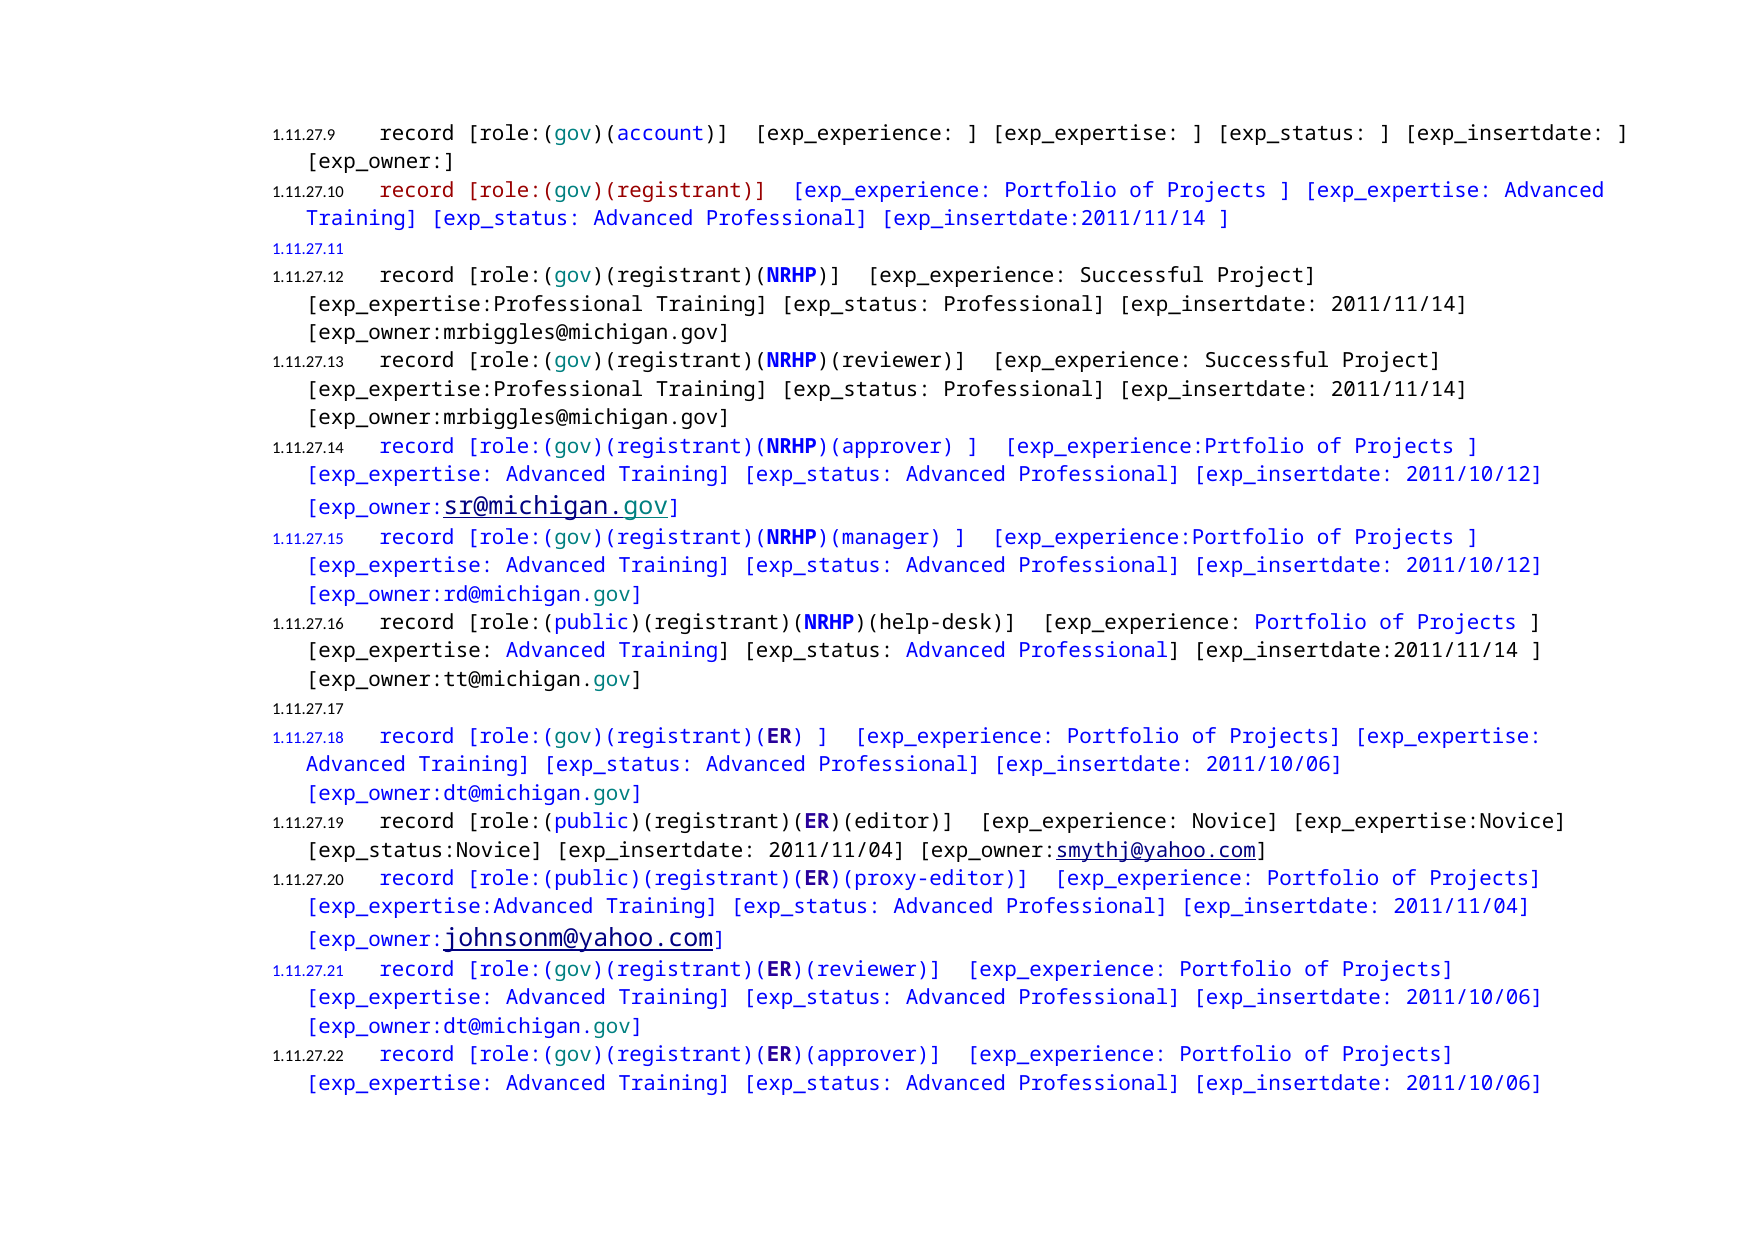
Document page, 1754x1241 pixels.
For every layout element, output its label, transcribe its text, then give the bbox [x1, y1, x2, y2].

list record [role:(gov)(registrant)(NRHP)] [exp_experience: Successful Project] [exp_expertise:Professional Training] [exp_status: Professional] [exp_insertdate: 2011/11/14] [exp_owner:mrbiggles@michigan.gov] [268, 260, 1636, 346]
list record [role:(gov)(registrant)(ER)(reviewer)] [exp_experience: Portfolio of Projects] [exp_expertise: Advanced Training] [exp_status: Advanced Professional] [exp_insertdate: 2011/10/06] [exp_owner:dt@michigan.gov] [268, 954, 1636, 1039]
list record [role:(public)(registrant)(ER)(editor)] [exp_experience: Novice] [exp_expertise:Novice] [exp_status:Novice] [exp_insertdate: 2011/11/04] [exp_owner:smythj@yahoo.com] [268, 806, 1636, 863]
list record [role:(gov)(account)] [exp_experience: ] [exp_expertise: ] [exp_status: ] [exp_insertdate: ] [exp_owner:] [268, 118, 1636, 175]
list record [role:(gov)(registrant)(NRHP)(approver) ] [exp_experience:Prtfolio of Projects ] [exp_expertise: Advanced Training] [exp_status: Advanced Professional] [exp_insertdate: 2011/10/12] [exp_owner:sr@michigan.gov] [268, 431, 1636, 522]
list record [role:(gov)(registrant)(ER) ] [exp_experience: Portfolio of Projects] [exp_expertise: Advanced Training] [exp_status: Advanced Professional] [exp_insertdate: 2011/10/06] [exp_owner:dt@michigan.gov] [268, 721, 1636, 806]
list record [role:(gov)(registrant)] [exp_experience: Portfolio of Projects ] [exp_expertise: Advanced Training] [exp_status: Advanced Professional] [exp_insertdate:2011/11/14 ] [268, 175, 1636, 232]
list record [role:(gov)(registrant)(NRHP)(manager) ] [exp_experience:Portfolio of Projects ] [exp_expertise: Advanced Training] [exp_status: Advanced Professional] [exp_insertdate: 2011/10/12] [exp_owner:rd@michigan.gov] [268, 522, 1636, 607]
list record [role:(gov)(registrant)(NRHP)(reviewer)] [exp_experience: Successful Project] [exp_expertise:Professional Training] [exp_status: Professional] [exp_insertdate: 2011/11/14] [exp_owner:mrbiggles@michigan.gov] [268, 346, 1636, 431]
list record [role:(public)(registrant)(NRHP)(help-desk)] [exp_experience: Portfolio of Projects ] [exp_expertise: Advanced Training] [exp_status: Advanced Professional] [exp_insertdate:2011/11/14 ] [exp_owner:tt@michigan.gov] [268, 607, 1636, 692]
list record [role:(gov)(registrant)(ER)(approver)] [exp_experience: Portfolio of Projects] [exp_expertise: Advanced Training] [exp_status: Advanced Professional] [exp_insertdate: 2011/10/06] [268, 1039, 1636, 1096]
list record [role:(public)(registrant)(ER)(proxy-editor)] [exp_experience: Portfolio of Projects] [exp_expertise:Advanced Training] [exp_status: Advanced Professional] [exp_insertdate: 2011/11/04] [exp_owner:johnsonm@yahoo.com] [268, 863, 1636, 954]
